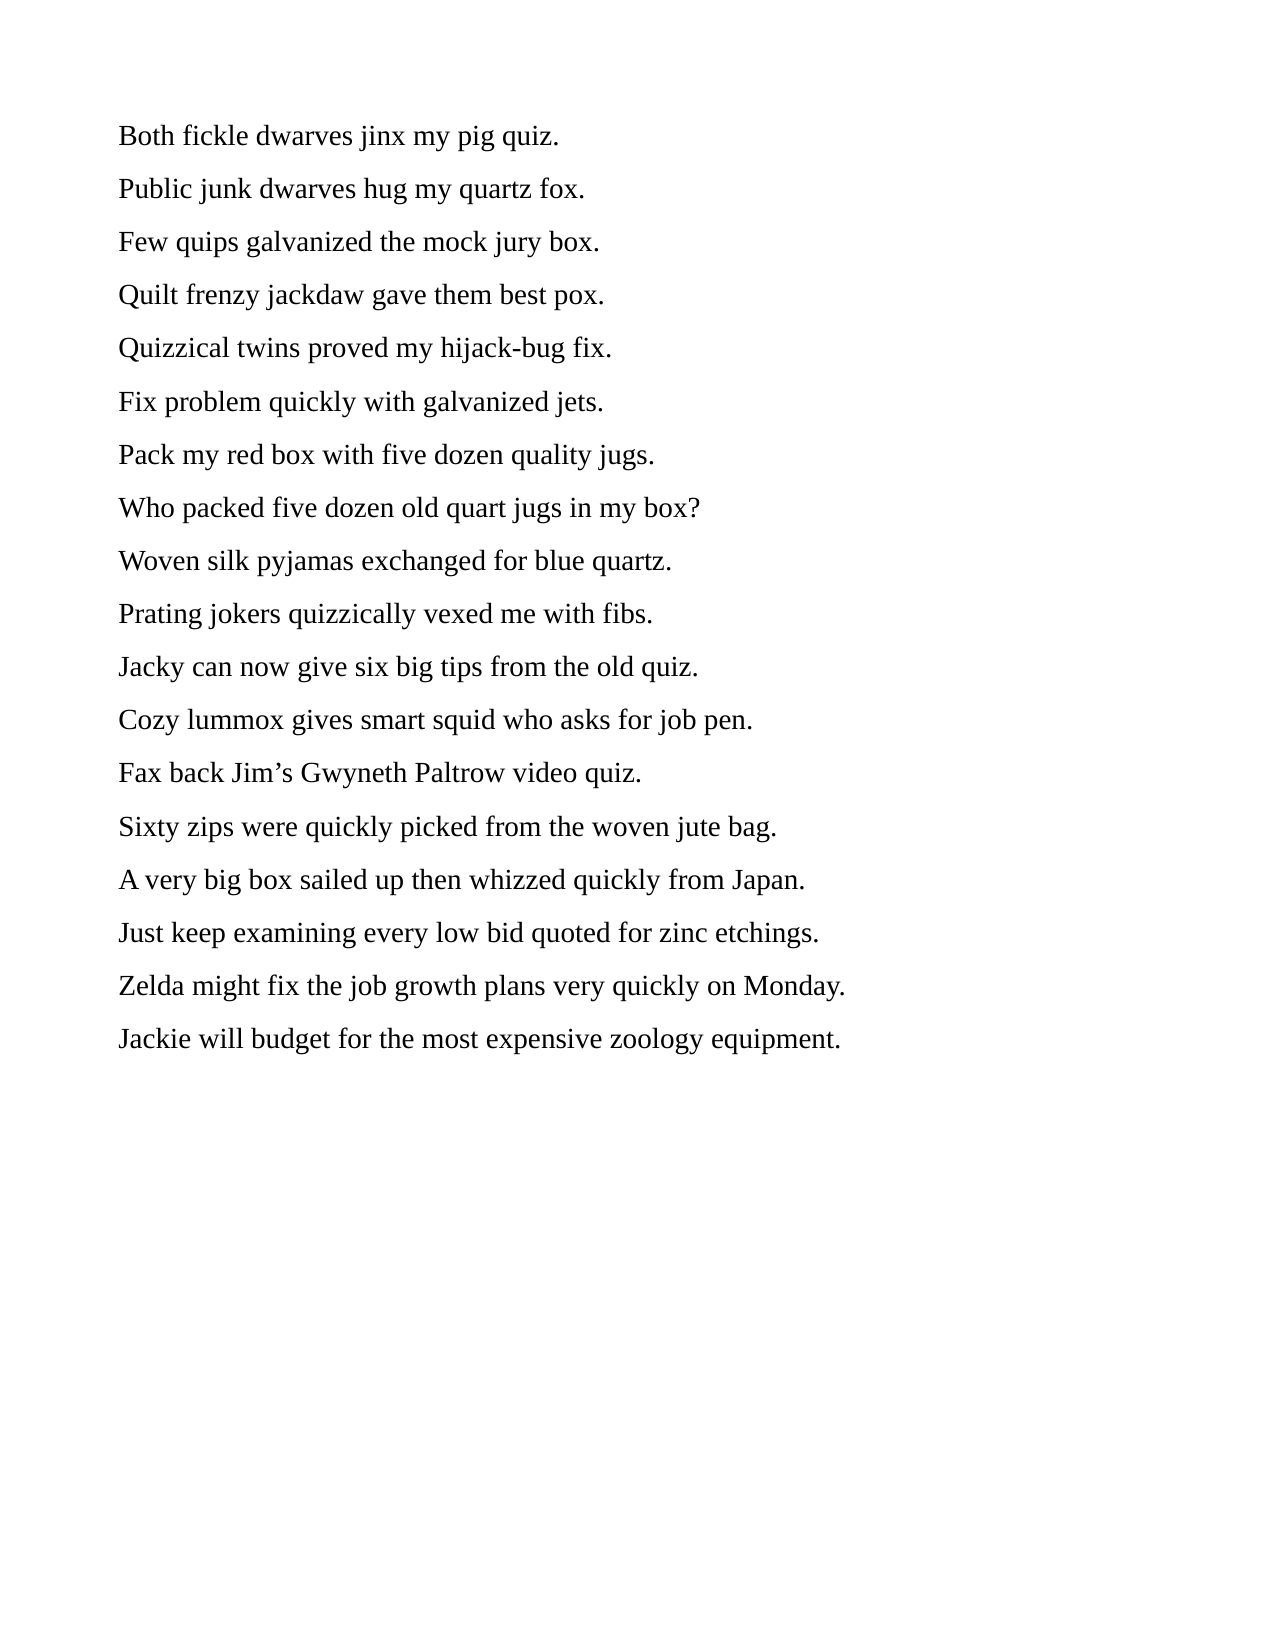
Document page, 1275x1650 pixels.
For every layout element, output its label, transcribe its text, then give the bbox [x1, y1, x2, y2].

text Who packed five dozen old quart jugs in my box? [118, 490, 1157, 523]
text Fix problem quickly with galvanized jets. [118, 384, 1157, 417]
text Few quips galvanized the mock jury box. [118, 224, 1157, 258]
text Prating jokers quizzically vexed me with fibs. [118, 596, 1157, 630]
text Sixty zips were quickly picked from the woven jute bag. [118, 809, 1157, 842]
text Zelda might fix the job growth plans very quickly on Monday. [118, 968, 1157, 1002]
text Jackie will budget for the most expensive zoology equipment. [118, 1021, 1157, 1055]
text Quizzical twins proved my hijack-bug fix. [118, 331, 1157, 364]
text A very big box sailed up then whizzed quickly from Japan. [118, 862, 1157, 895]
text Fax back Jim’s Gwyneth Paltrow video quiz. [118, 756, 1157, 789]
text Public junk dwarves hug my quartz fox. [118, 171, 1157, 205]
text Quilt frenzy jackdaw gave them best pox. [118, 277, 1157, 311]
text Both fickle dwarves jinx my pig quiz. [118, 118, 1157, 152]
text Cozy lummox gives smart squid who asks for job pen. [118, 702, 1157, 736]
text Jacky can now give six big tips from the old quiz. [118, 649, 1157, 683]
text Woven silk pyjamas exchanged for blue quartz. [118, 543, 1157, 577]
text Pack my red box with five dozen quality jugs. [118, 437, 1157, 470]
text Just keep examining every low bid quoted for zinc etchings. [118, 915, 1157, 948]
